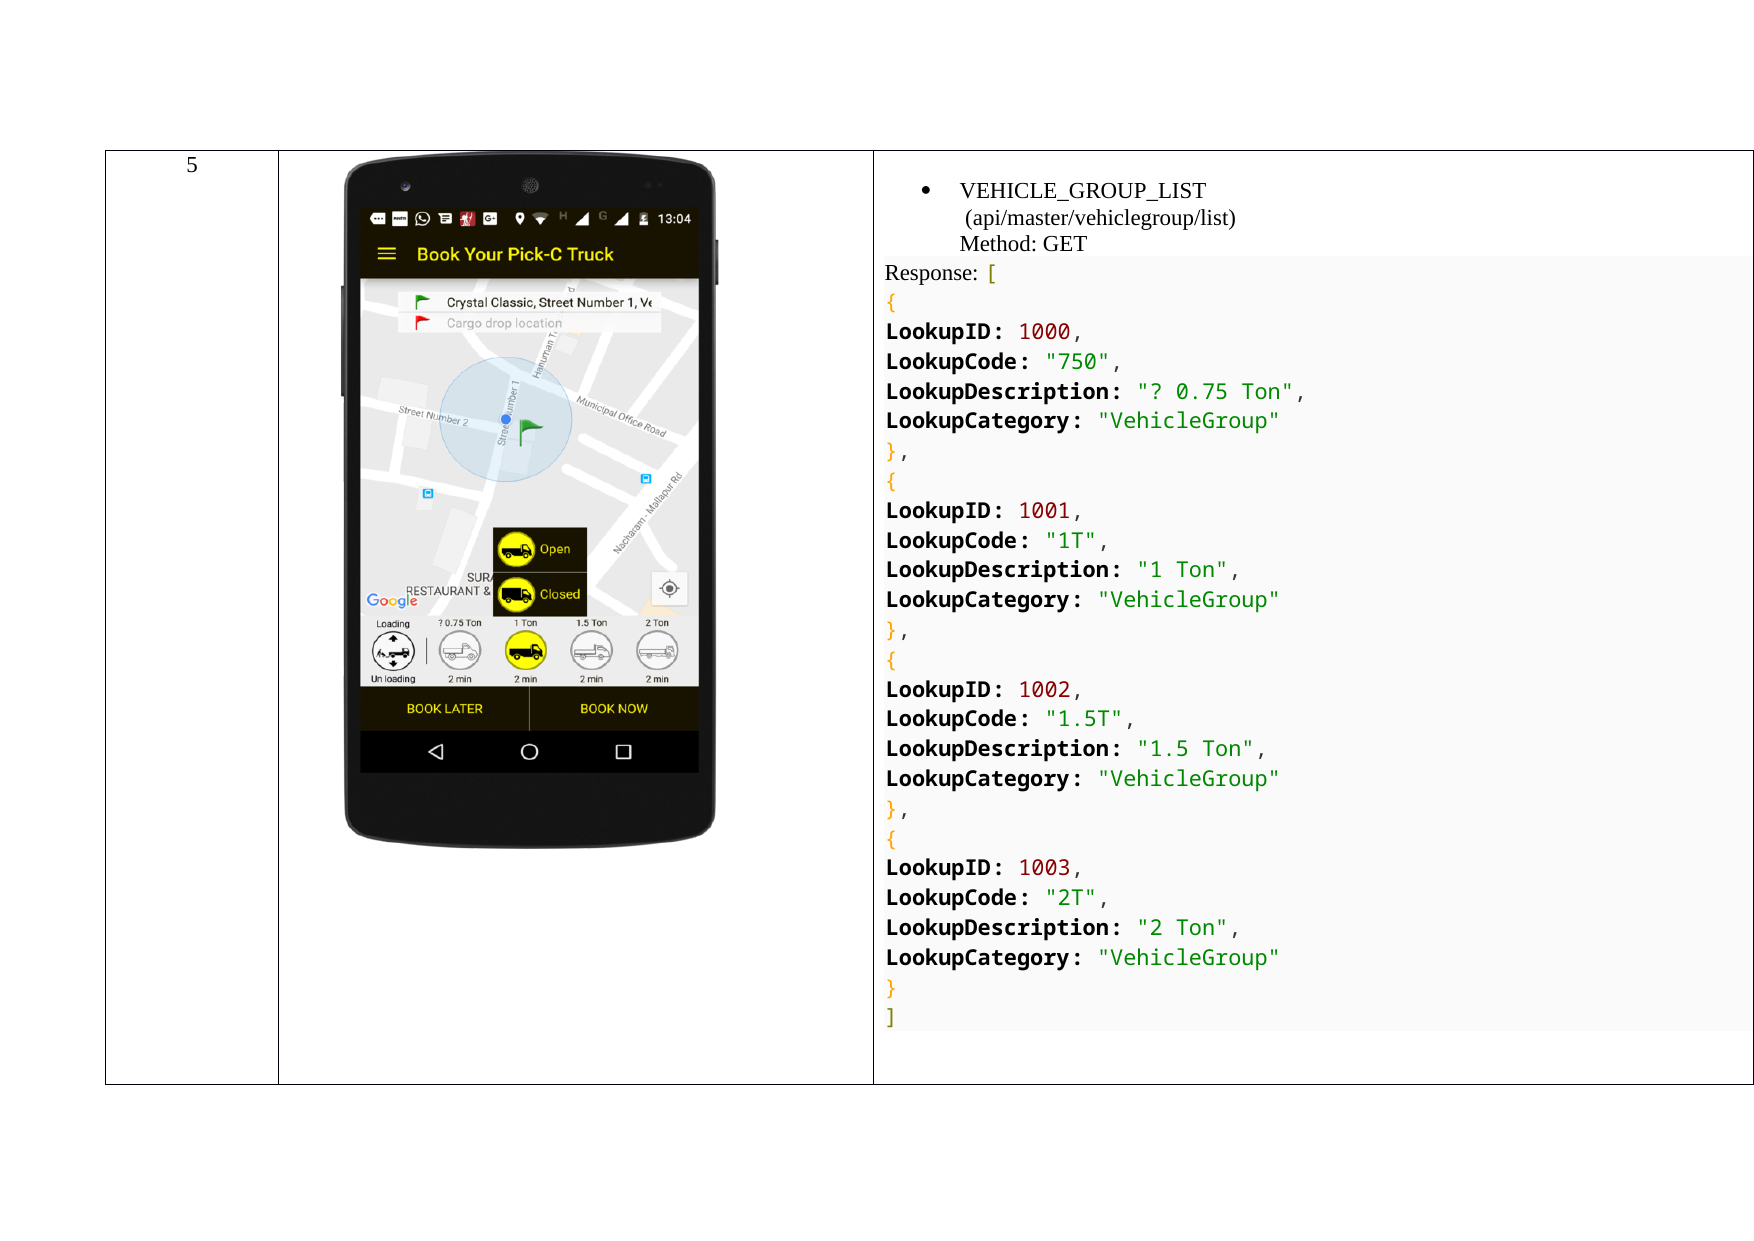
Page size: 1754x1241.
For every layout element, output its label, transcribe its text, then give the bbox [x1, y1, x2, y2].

table_cell [279, 151, 873, 1084]
table_cell VEHICLE_GROUP_LIST (api/master/vehiclegroup/list) Method: GET Response: [ { "LookupID": 1000, "LookupCode": "750", "LookupDescription": "? 0.75 Ton", "LookupCategory": "VehicleGroup" }, { "LookupID": 1001, "LookupCode": "1T", "LookupDescription": "1 Ton", "LookupCategory": "VehicleGroup" }, { "LookupID": 1002, "LookupCode": "1.5T", "LookupDescription": "1.5 Ton", "LookupCategory": "VehicleGroup" }, { "LookupID": 1003, "LookupCode": "2T", "LookupDescription": "2 Ton", "LookupCategory": "VehicleGroup" } ] VEHICLE_TYPE_LIST (api/master/vehicletype/list) Method: GET Response: [ { "LookupID": 1300, "LookupCode": "Open", "LookupDescription": "Open", "LookupCategory": "VehicleType" }, { "LookupID": 1301, "LookupCode": "Closed", "LookupDescription": "Closed", "LookupCategory": "VehicleType" } ] RATE_CARD_LIST (api/master/ratecard/list) Method: GET Response: [ { "Category": 1003, "VehicleCategoryDescription": "2 Ton", "VehicleType": 1301, "RateType": 1350, "VehicleTypeDescription": "", "RateTypeDescription": "", "BaseFare": 400, "BaseKM": 3, "DistanceFare": 37, "WaitingFare": 100, "RideTimeFare": 2, "CancellationFee": 0, "DriverAssistance": 0, "OverNightCharges": 0 }, { "Category": 1003, "VehicleCategoryDescription": "2 Ton", "VehicleType": 1301, "RateType": 1351, "VehicleTypeDescription": "", "RateTypeDescription": "", "BaseFare": 3450, "BaseKM": 150, "DistanceFare": 26, "WaitingFare": 100, "RideTimeFare": 0, "CancellationFee": 0, "DriverAssistance": 0, "OverNightCharges": 0 } ] [874, 151, 1753, 1084]
table_cell 5 [106, 151, 278, 1084]
picture [340, 151, 719, 849]
